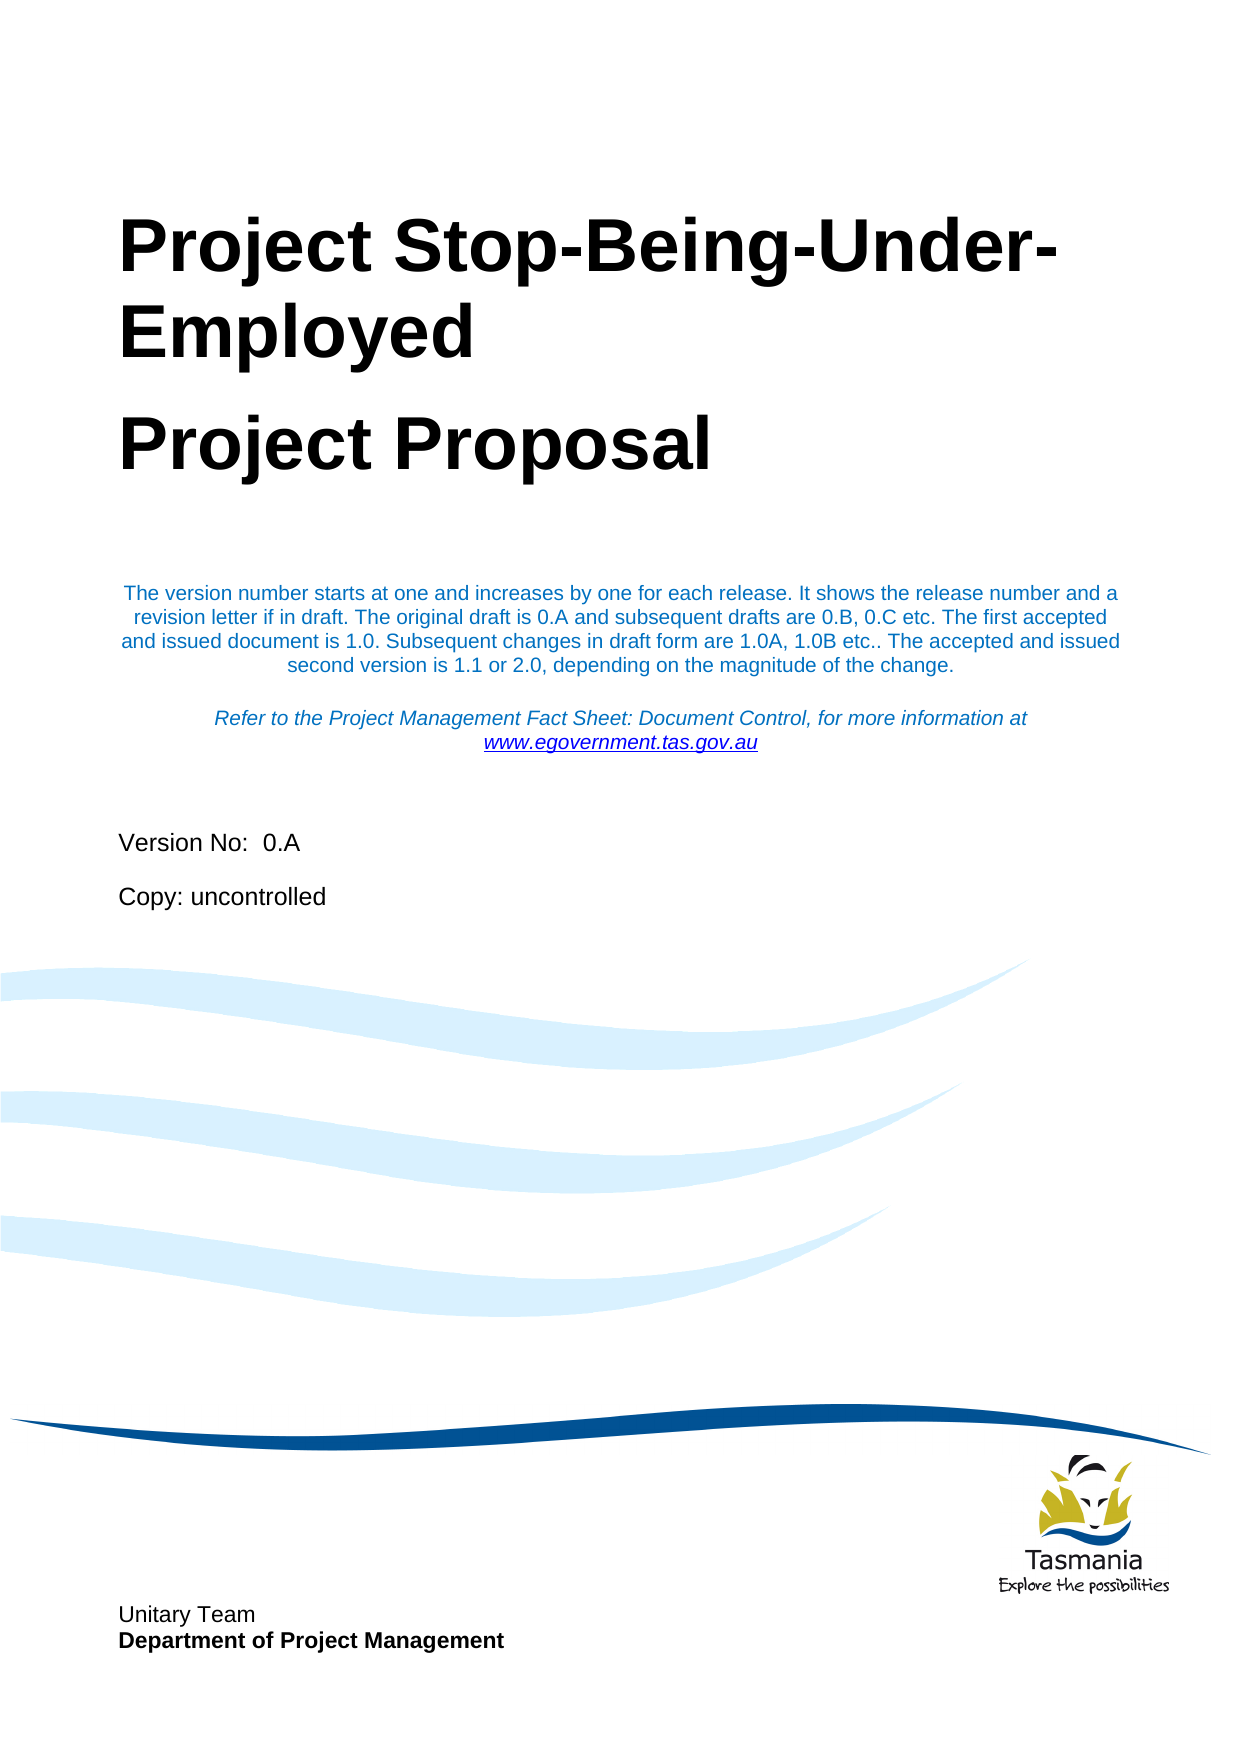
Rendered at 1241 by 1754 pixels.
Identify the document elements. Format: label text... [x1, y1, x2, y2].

table_header [107, 108, 1135, 201]
table_cell The version number starts at one and increases by one for each release. It shows the release number and a revision letter if in draft. The original draft is 0.A and subsequent drafts are 0.B, 0.C etc. The first accepted and issued document is 1.0. Subsequent changes in draft form are 1.0A, 1.0B etc.. The accepted and issued second version is 1.1 or 2.0, depending on the magnitude of the change. Refer to the Project Management Fact Sheet: Document Control, for more information at www.egovernment.tas.gov.au [107, 581, 1135, 809]
table_cell Project Stop-Being-Under-Employed Project Proposal [107, 201, 1135, 581]
table_header Version No: 0.A Copy: uncontrolled [107, 809, 1135, 935]
picture [10, 1404, 1211, 1594]
